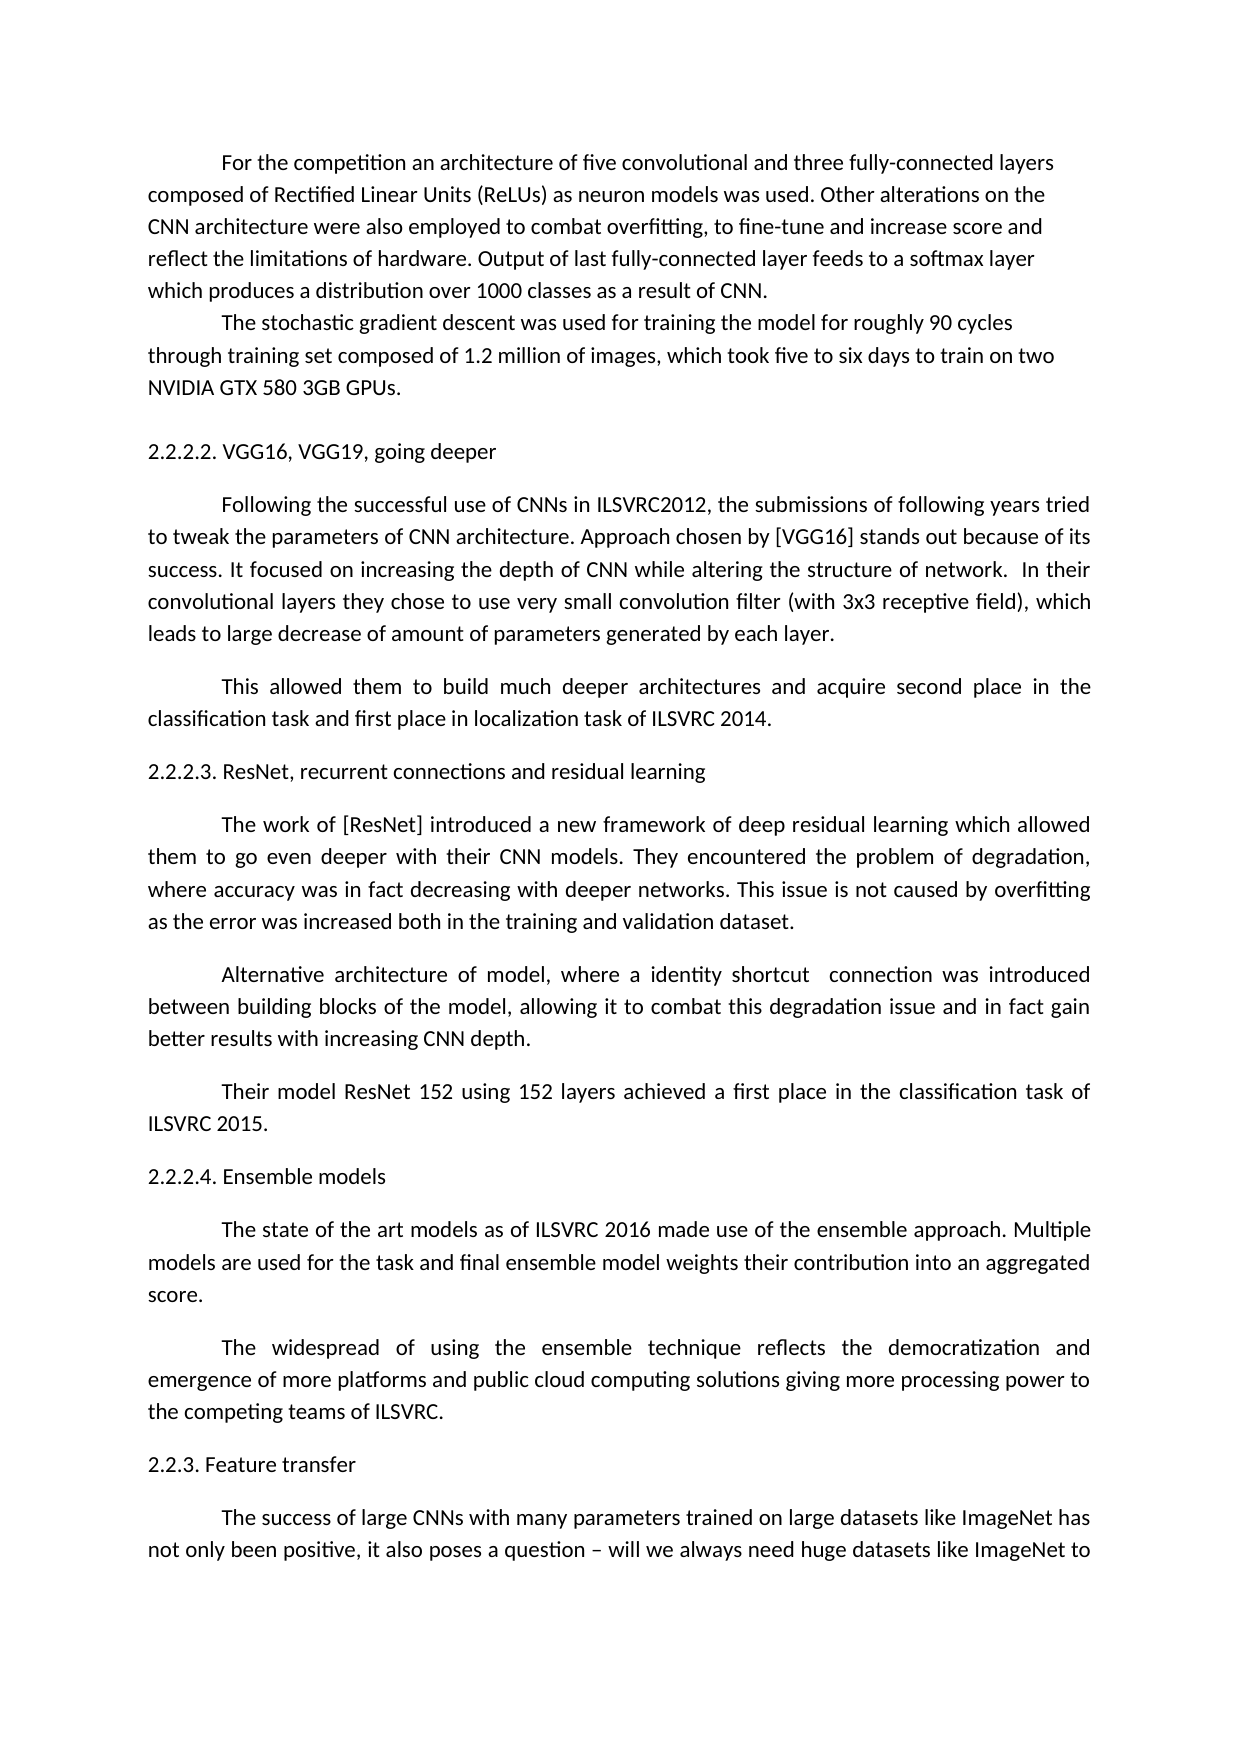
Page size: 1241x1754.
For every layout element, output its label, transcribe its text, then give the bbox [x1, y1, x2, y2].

text 2.2.2.4. Ensemble models [148, 1162, 1093, 1191]
text Following the successful use of CNNs in ILSVRC2012, the submissions of following years tried to tweak the parameters of CNN architecture. Approach chosen by [VGG16] stands out because of its success. It focused on increasing the depth of CNN while altering the structure of network. In their convolutional layers they chose to use very small convolution filter (with 3x3 receptive field), which leads to large decrease of amount of parameters generated by each layer. [148, 490, 1093, 647]
text The state of the art models as of ILSVRC 2016 made use of the ensemble approach. Multiple models are used for the task and final ensemble model weights their contribution into an aggregated score. [148, 1216, 1093, 1308]
text This allowed them to build much deeper architectures and acquire second place in the classification task and first place in localization task of ILSVRC 2014. [148, 672, 1093, 732]
text The work of [ResNet] introduced a new framework of deep residual learning which allowed them to go even deeper with their CNN models. They encountered the problem of degradation, where accuracy was in fact decreasing with deeper networks. This issue is not caused by overfitting as the error was increased both in the training and validation dataset. [148, 810, 1093, 935]
text The success of large CNNs with many parameters trained on large datasets like ImageNet has not only been positive, it also poses a question – will we always need huge datasets like ImageNet to [148, 1503, 1093, 1563]
text 2.2.2.2. VGG16, VGG19, going deeper [148, 437, 1093, 465]
text Alternative architecture of model, where a identity shortcut connection was introduced between building blocks of the model, allowing it to combat this degradation issue and in fact gain better results with increasing CNN depth. [148, 960, 1093, 1052]
text Their model ResNet 152 using 152 layers achieved a first place in the classification task of ILSVRC 2015. [148, 1077, 1093, 1137]
text For the competition an architecture of five convolutional and three fully-connected layers composed of Rectified Linear Units (ReLUs) as neuron models was used. Other alterations on the CNN architecture were also employed to combat overfitting, to fine-tune and increase score and reflect the limitations of hardware. Output of last fully-connected layer feeds to a softmax layer which produces a distribution over 1000 classes as a result of CNN. [148, 148, 1093, 304]
text 2.2.2.3. ResNet, recurrent connections and residual learning [148, 757, 1093, 785]
text The widespread of using the ensemble technique reflects the democratization and emergence of more platforms and public cloud computing solutions giving more processing power to the competing teams of ILSVRC. [148, 1333, 1093, 1425]
text 2.2.3. Feature transfer [148, 1450, 1093, 1478]
text The stochastic gradient descent was used for training the model for roughly 90 cycles through training set composed of 1.2 million of images, which took five to six days to train on two NVIDIA GTX 580 3GB GPUs. [148, 308, 1093, 401]
